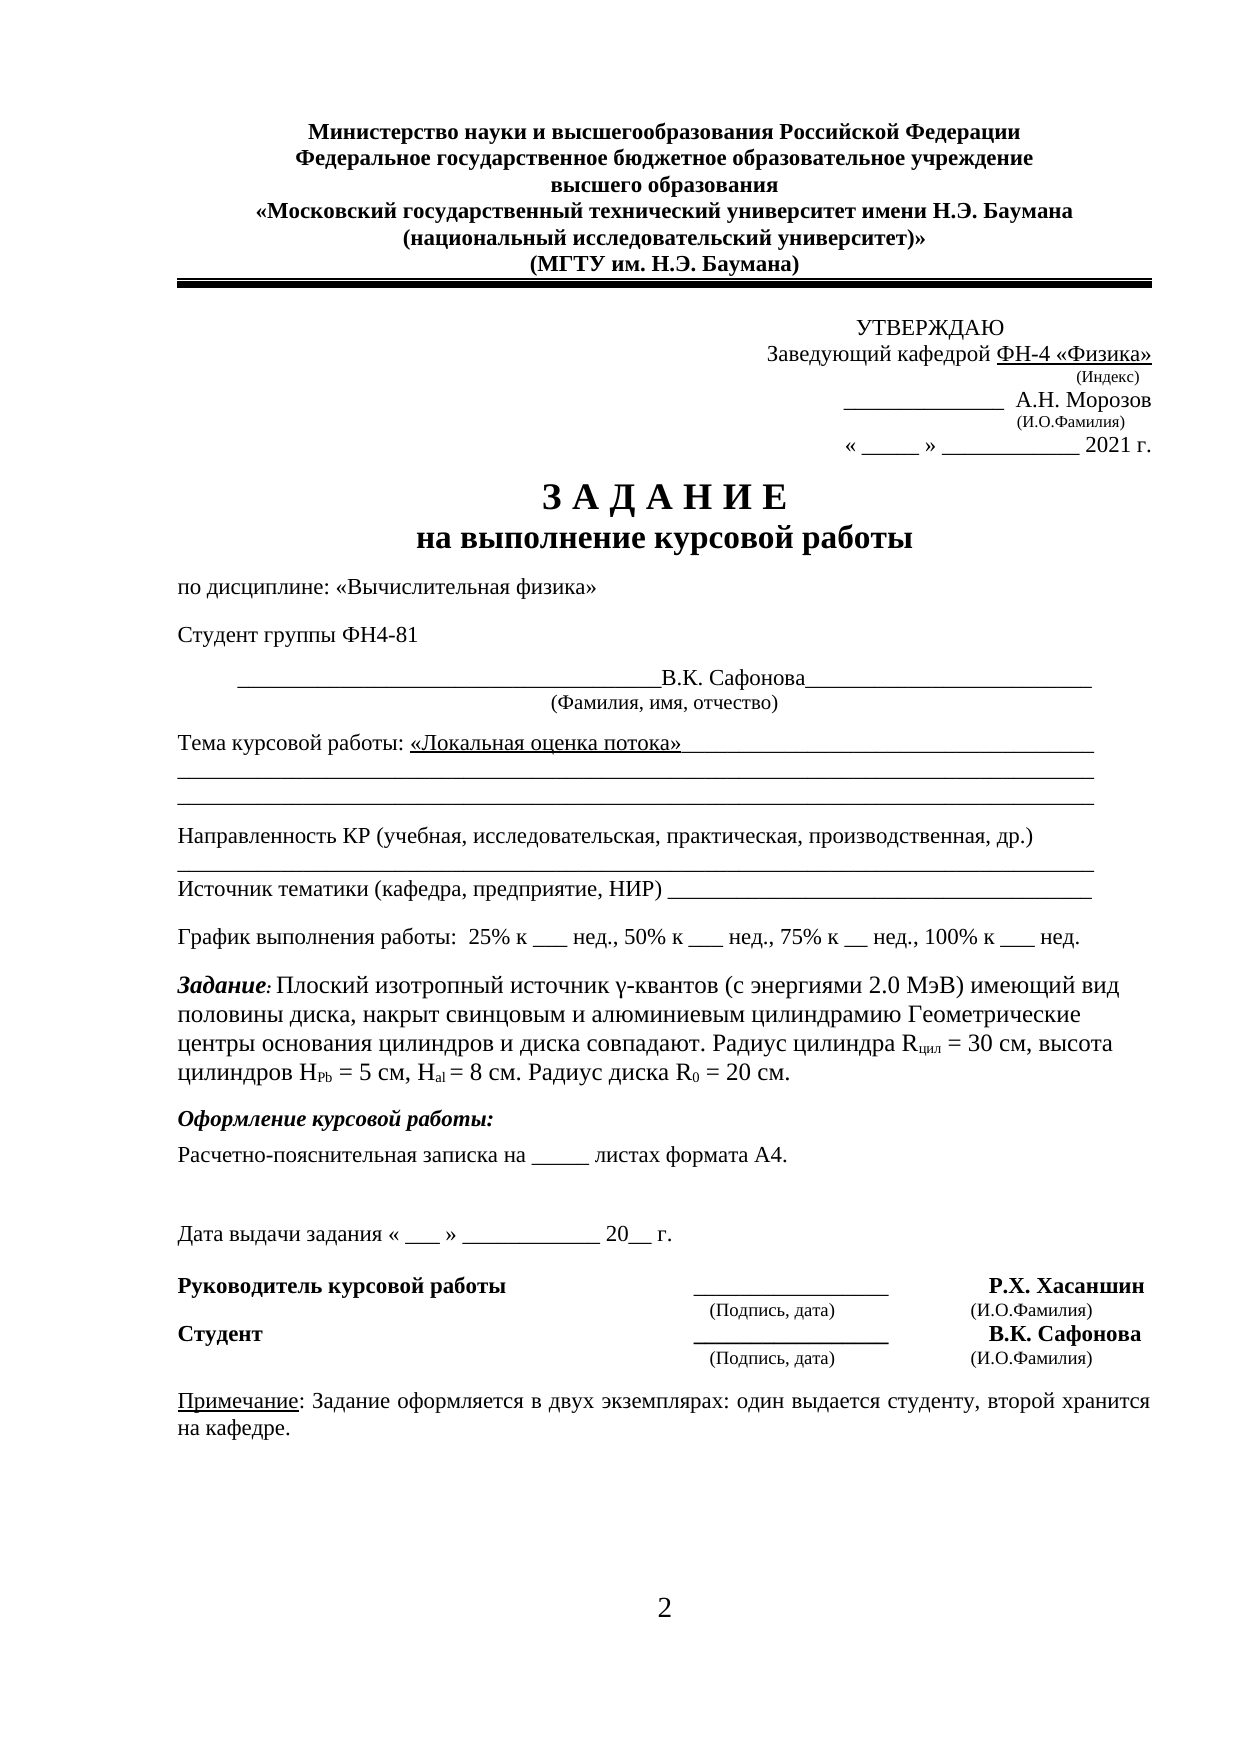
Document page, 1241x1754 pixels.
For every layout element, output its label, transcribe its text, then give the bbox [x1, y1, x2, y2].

text ______________ А.Н. Морозов [177, 386, 1152, 412]
text (Подпись, дата) (И.О.Фамилия) [177, 1299, 1093, 1320]
text Оформление курсовой работы: [177, 1105, 1152, 1131]
text Задание: Плоский изотропный источник γ-квантов (с энергиями 2.0 МэВ) имеющий вид половины диска, накрыт свинцовым и алюминиевым цилиндрамию Геометрические центры основания цилиндров и диска совпадают. Радиус цилиндра Rцил = 30 см, высота цилиндров HPb = 5 см, Hal = 8 см. Радиус диска R0 = 20 см. [177, 971, 1152, 1086]
text ________________________________________________________________________________ [177, 781, 1152, 808]
text ________________________________________________________________________________ [177, 755, 1152, 781]
text Направленность КР (учебная, исследовательская, практическая, производственная, др.) [177, 822, 1152, 848]
text УТВЕРЖДАЮ [177, 314, 1004, 340]
text Студент _________________ В.К. Сафонова [177, 1320, 1152, 1347]
text (Подпись, дата) (И.О.Фамилия) [177, 1347, 1093, 1368]
text Дата выдачи задания « ___ » ____________ 20__ г. [177, 1220, 1152, 1246]
text График выполнения работы: 25% к ___ нед., 50% к ___ нед., 75% к __ нед., 100% к ___ нед. [177, 923, 1152, 949]
text Руководитель курсовой работы _________________ Р.Х. Хасаншин [177, 1272, 1152, 1299]
text (И.О.Фамилия) [989, 412, 1152, 431]
text (национальный исследовательский университет)» [177, 223, 1152, 250]
text _____________________________________В.К. Сафонова_________________________ [177, 664, 1152, 690]
text Расчетно-пояснительная записка на _____ листах формата А4. [177, 1141, 1152, 1167]
text Примечание: Задание оформляется в двух экземплярах: один выдается студенту, второй хранится на кафедре. [177, 1387, 1152, 1440]
text Министерство науки и высшегообразования Российской Федерации [177, 118, 1152, 144]
text высшего образования [177, 171, 1152, 197]
text « _____ » ____________ 2021 г. [177, 431, 1152, 458]
text Заведующий кафедрой ФН-4 «Физика» [177, 340, 1152, 367]
text ЗАДАНИЕ [177, 474, 1152, 518]
text (Индекс) [989, 367, 1152, 386]
text Тема курсовой работы: «Локальная оценка потока»____________________________________ [177, 729, 1152, 755]
text по дисциплине: «Вычислительная физика» [177, 573, 1152, 599]
text (Фамилия, имя, отчество) [177, 690, 1152, 714]
text Студент группы ФН4-81 [177, 621, 1152, 647]
text Федеральное государственное бюджетное образовательное учреждение [177, 144, 1152, 171]
text ________________________________________________________________________________ [177, 848, 1152, 875]
text (МГТУ им. Н.Э. Баумана) [177, 250, 1152, 278]
text «Московский государственный технический университет имени Н.Э. Баумана [177, 197, 1152, 223]
text Источник тематики (кафедра, предприятие, НИР) _____________________________________ [177, 875, 1152, 901]
text на выполнение курсовой работы [177, 518, 1152, 556]
